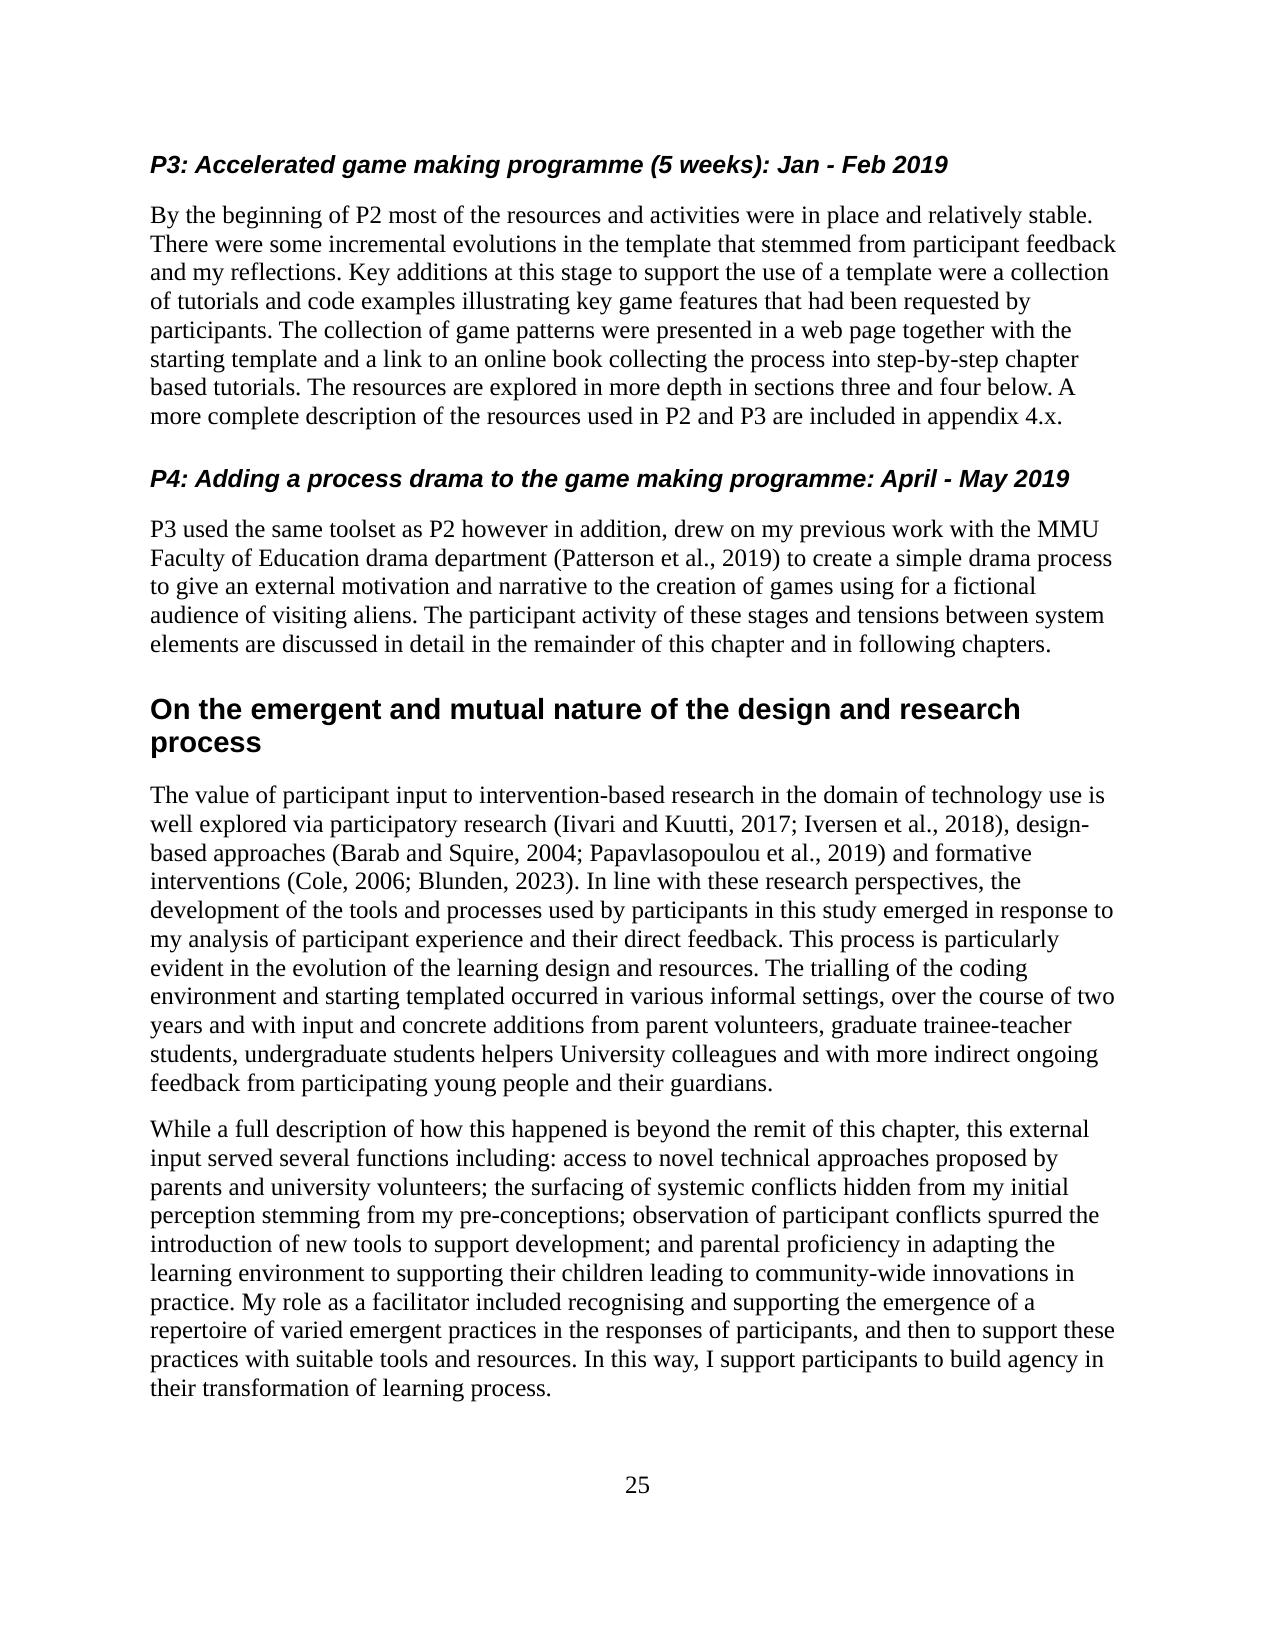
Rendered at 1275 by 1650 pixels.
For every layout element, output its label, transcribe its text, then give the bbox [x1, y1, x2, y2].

subtitle P3: Accelerated game making programme (5 weeks): Jan - Feb 2019 [150, 150, 1125, 178]
text P3 used the same toolset as P2 however in addition, drew on my previous work with the MMU Faculty of Education drama department (Patterson et al., 2019) to create a simple drama process to give an external motivation and narrative to the creation of games using for a fictional audience of visiting aliens. The participant activity of these stages and tensions between system elements are discussed in detail in the remainder of this chapter and in following chapters. [150, 514, 1125, 658]
text By the beginning of P2 most of the resources and activities were in place and relatively stable. There were some incremental evolutions in the template that stemmed from participant feedback and my reflections. Key additions at this stage to support the use of a template were a collection of tutorials and code examples illustrating key game features that had been requested by participants. The collection of game patterns were presented in a web page together with the starting template and a link to an online book collecting the process into step-by-step chapter based tutorials. The resources are explored in more depth in sections three and four below. A more complete description of the resources used in P2 and P3 are included in appendix 4.x. [150, 200, 1125, 430]
subtitle P4: Adding a process drama to the game making programme: April - May 2019 [150, 464, 1125, 492]
subtitle On the emergent and mutual nature of the design and research process [150, 692, 1125, 759]
text The value of participant input to intervention-based research in the domain of technology use is well explored via participatory research (Iivari and Kuutti, 2017; Iversen et al., 2018), design-based approaches (Barab and Squire, 2004; Papavlasopoulou et al., 2019) and formative interventions (Cole, 2006; Blunden, 2023). In line with these research perspectives, the development of the tools and processes used by participants in this study emerged in response to my analysis of participant experience and their direct feedback. This process is particularly evident in the evolution of the learning design and resources. The trialling of the coding environment and starting templated occurred in various informal settings, over the course of two years and with input and concrete additions from parent volunteers, graduate trainee-teacher students, undergraduate students helpers University colleagues and with more indirect ongoing feedback from participating young people and their guardians. [150, 780, 1125, 1096]
text While a full description of how this happened is beyond the remit of this chapter, this external input served several functions including: access to novel technical approaches proposed by parents and university volunteers; the surfacing of systemic conflicts hidden from my initial perception stemming from my pre-conceptions; observation of participant conflicts spurred the introduction of new tools to support development; and parental proficiency in adapting the learning environment to supporting their children leading to community-wide innovations in practice. My role as a facilitator included recognising and supporting the emergence of a repertoire of varied emergent practices in the responses of participants, and then to support these practices with suitable tools and resources. In this way, I support participants to build agency in their transformation of learning process. [150, 1114, 1125, 1402]
